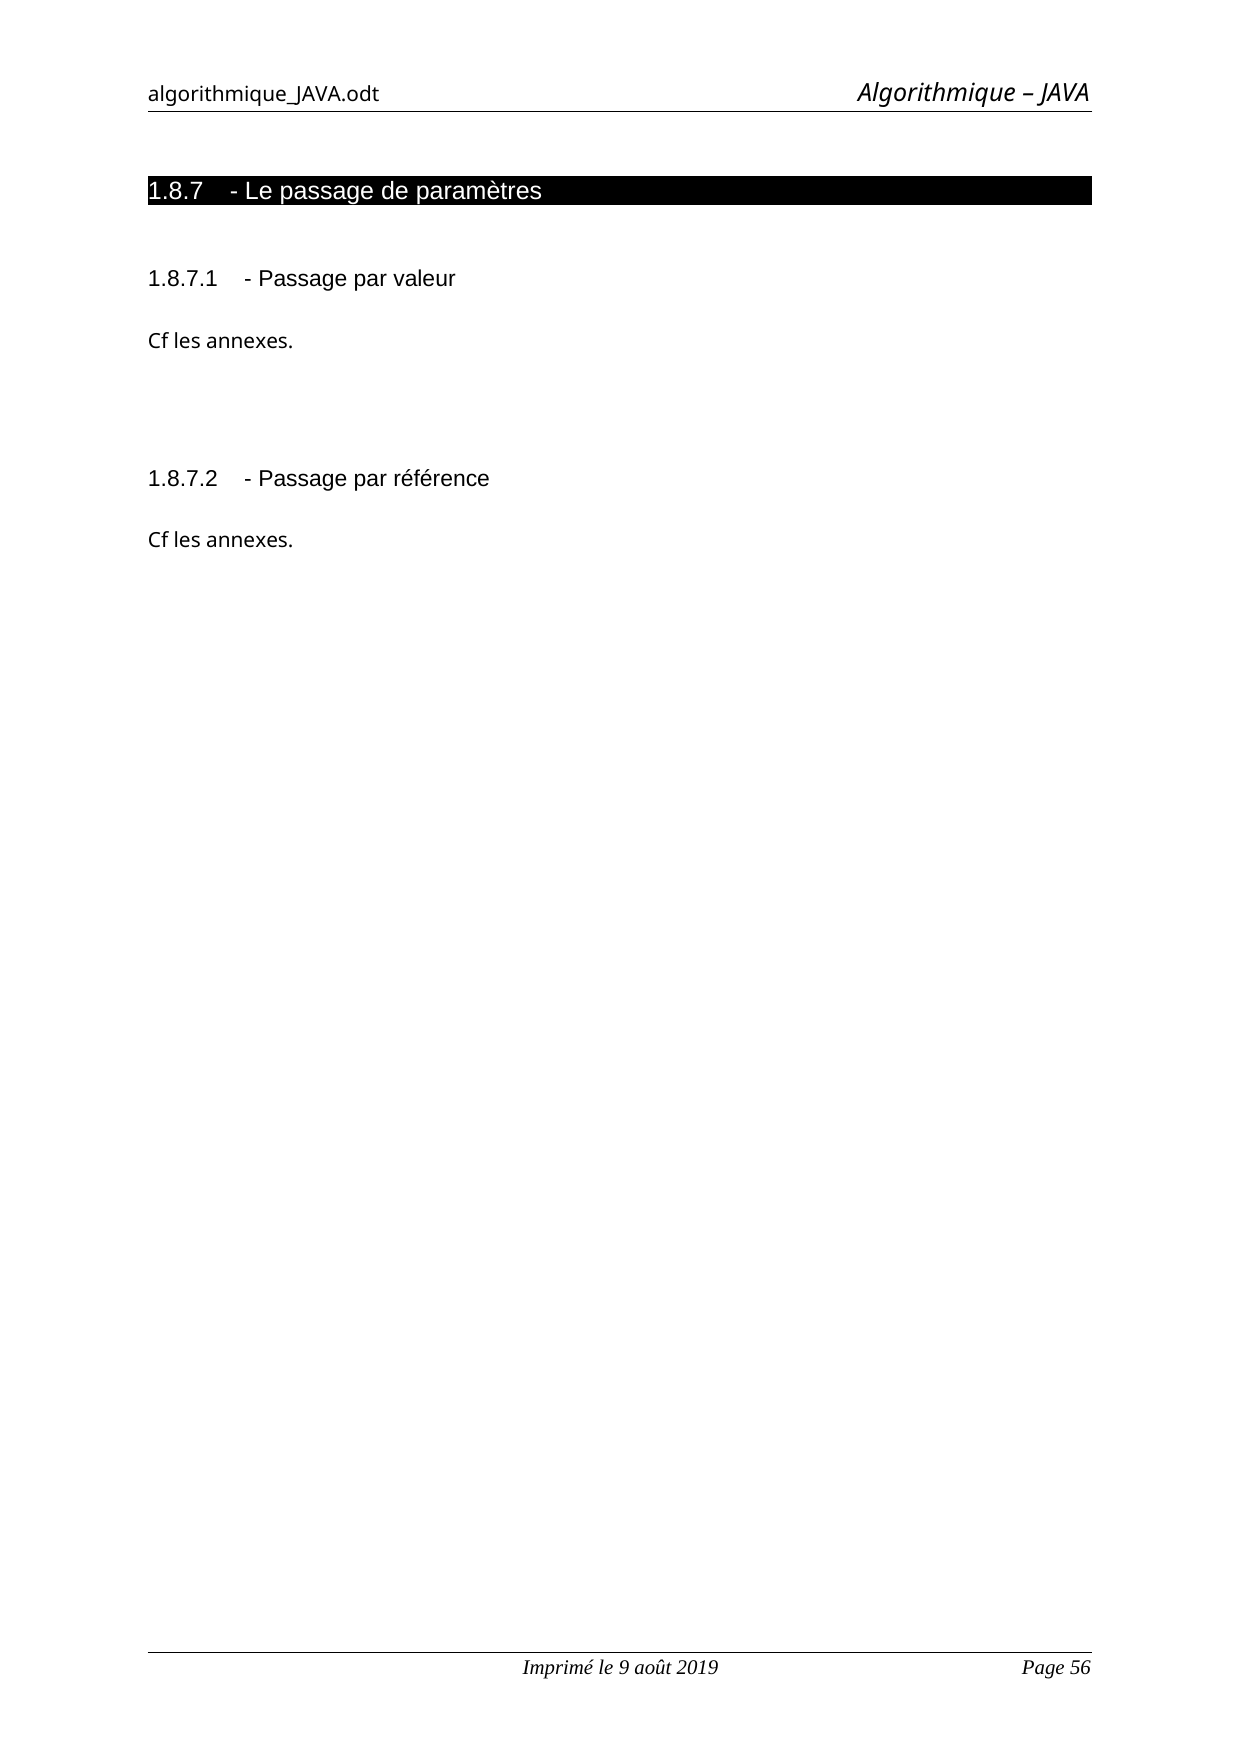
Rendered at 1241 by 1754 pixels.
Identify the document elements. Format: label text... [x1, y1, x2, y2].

subtitle - Passage par référence [148, 464, 1092, 491]
subtitle - Passage par valeur [148, 265, 1092, 291]
subtitle - Le passage de paramètres [148, 176, 1092, 205]
text Cf les annexes. [148, 326, 1092, 354]
text Cf les annexes. [148, 526, 1092, 554]
